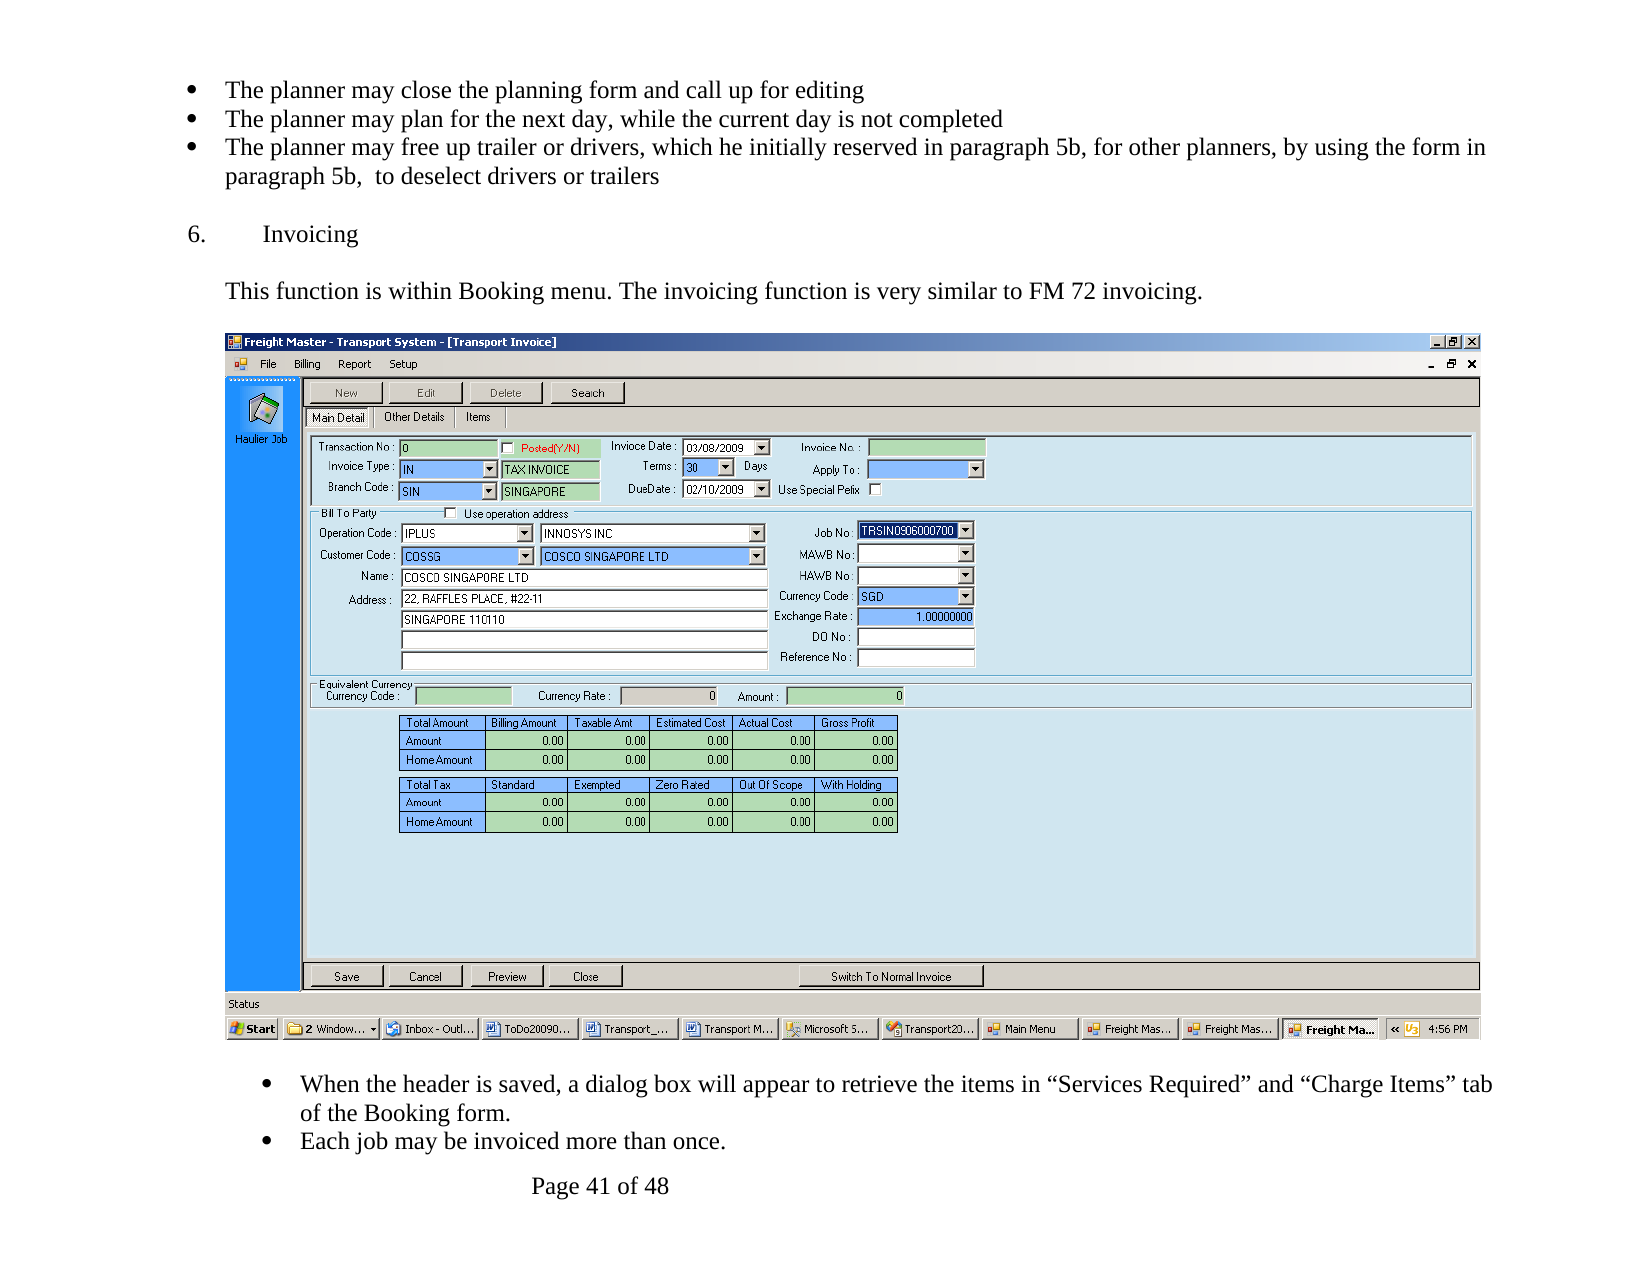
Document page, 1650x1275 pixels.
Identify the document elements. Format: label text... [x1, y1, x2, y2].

list Each job may be invoiced more than once. [262, 1126, 1500, 1155]
list The planner may free up trailer or drivers, which he initially reserved in paragraph 5b, for other planners, by using the form in paragraph 5b, to deselect drivers or trailers [187, 132, 1500, 190]
text This function is within Booking menu. The invoicing function is very similar to FM 72 invoicing. [225, 276, 1500, 305]
list When the header is saved, a dialog box will appear to retrieve the items in “Services Required” and “Charge Items” tab of the Booking form. [262, 1069, 1500, 1126]
list The planner may plan for the next day, while the current day is not completed [187, 104, 1500, 132]
list Invoicing [187, 219, 1500, 247]
list The planner may close the planning form and call up for editing [187, 75, 1500, 104]
picture [225, 333, 1481, 1040]
